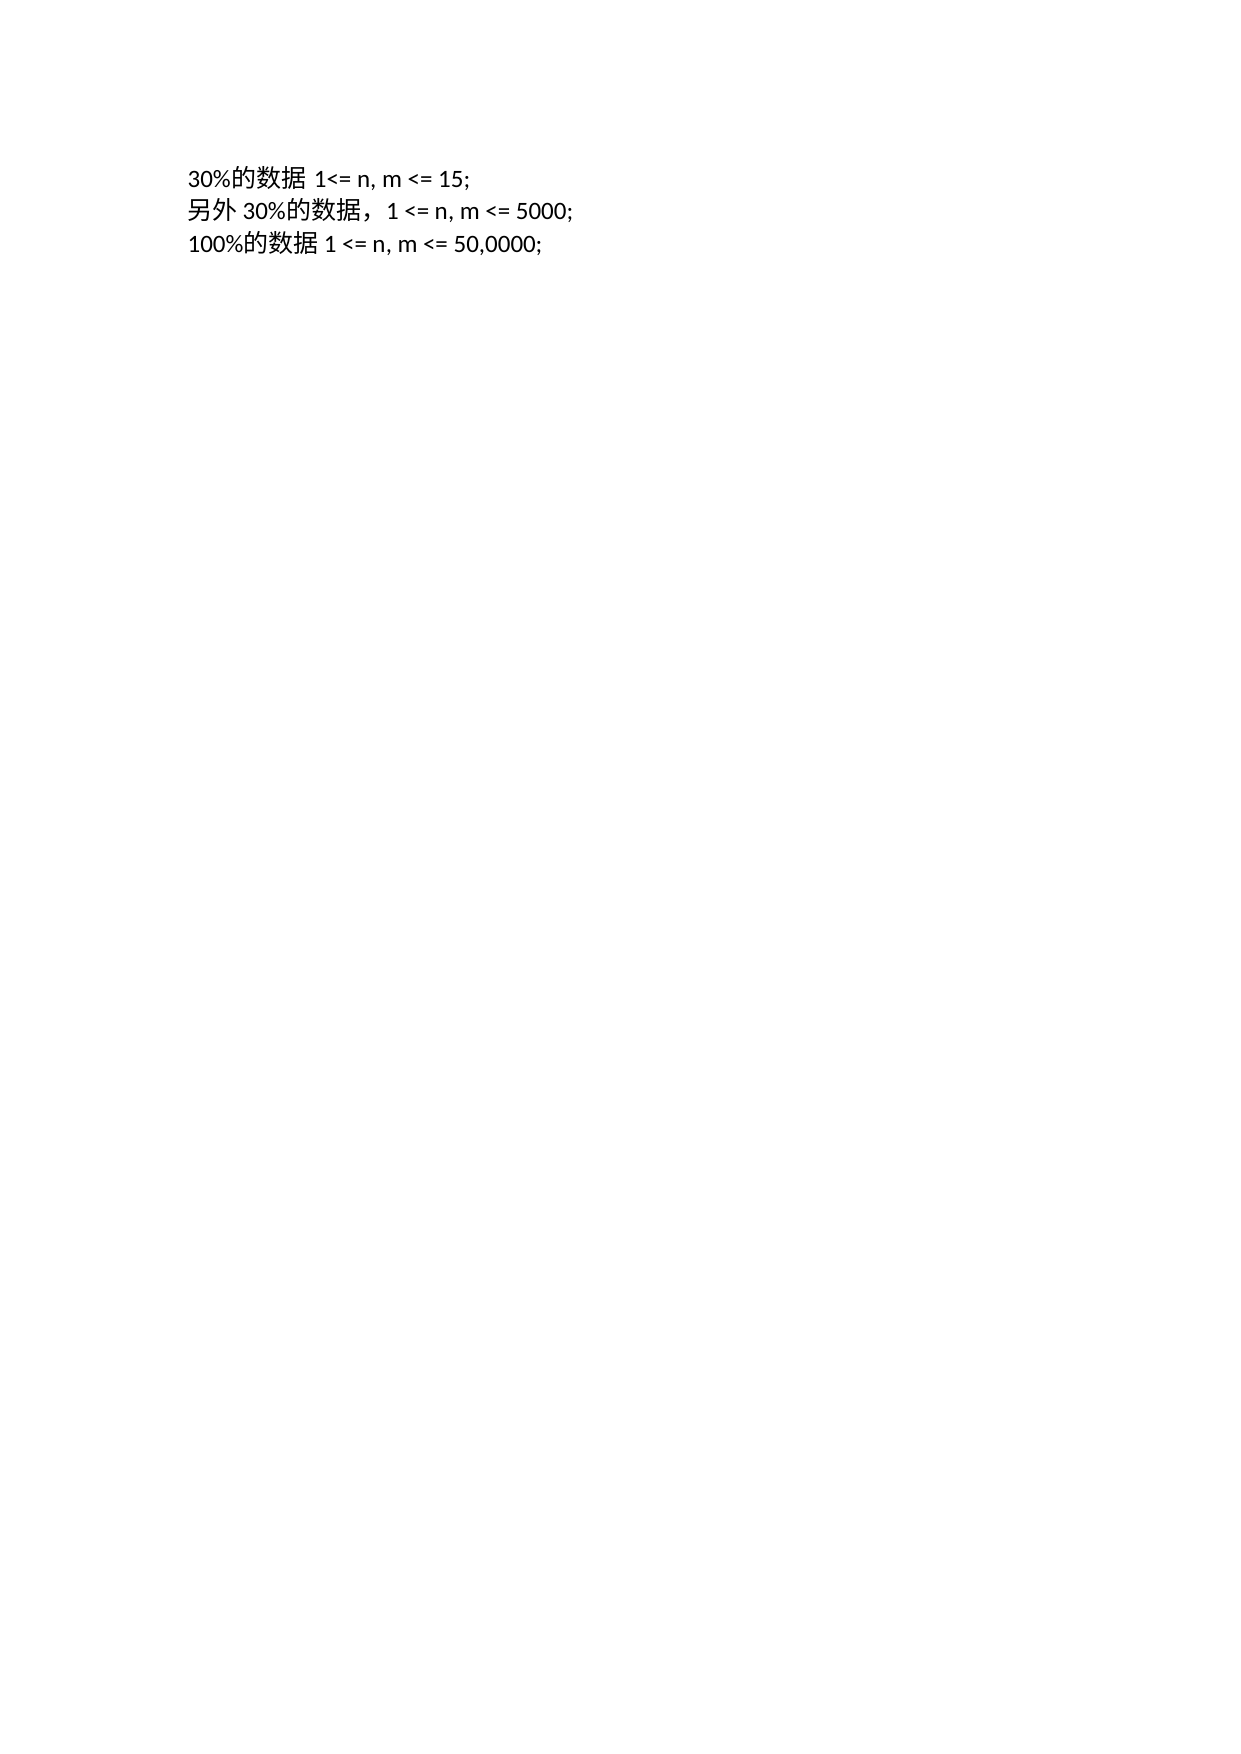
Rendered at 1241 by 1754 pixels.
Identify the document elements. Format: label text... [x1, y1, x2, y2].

text 100%的数据1 <= n, m <= 50,0000; [187, 227, 1053, 259]
text 30%的数据 1<= n, m <= 15; [187, 162, 1053, 194]
text 另外30%的数据，1 <= n, m <= 5000; [187, 194, 1053, 227]
